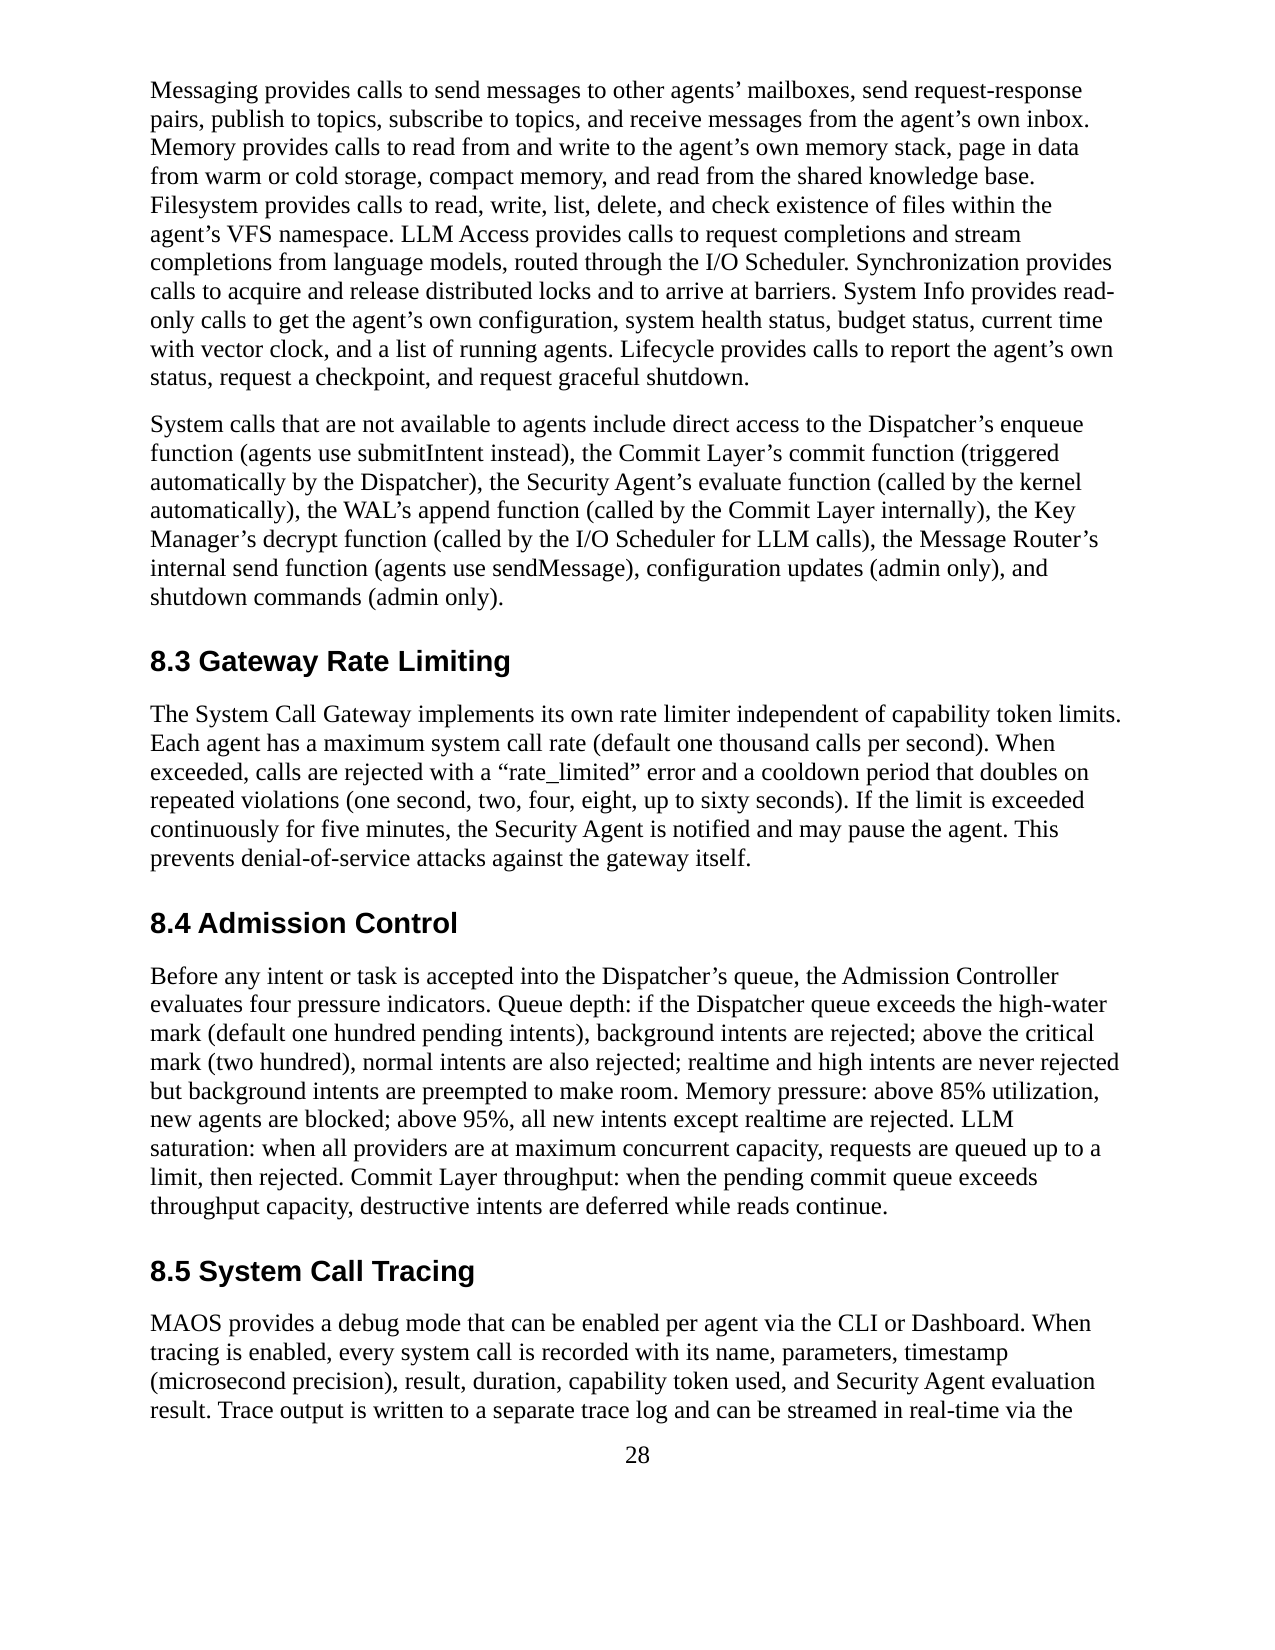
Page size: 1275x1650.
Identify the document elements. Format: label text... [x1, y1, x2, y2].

subtitle 8.5 System Call Tracing [150, 1253, 1125, 1287]
text Messaging provides calls to send messages to other agents’ mailboxes, send request-response pairs, publish to topics, subscribe to topics, and receive messages from the agent’s own inbox. Memory provides calls to read from and write to the agent’s own memory stack, page in data from warm or cold storage, compact memory, and read from the shared knowledge base. Filesystem provides calls to read, write, list, delete, and check existence of files within the agent’s VFS namespace. LLM Access provides calls to request completions and stream completions from language models, routed through the I/O Scheduler. Synchronization provides calls to acquire and release distributed locks and to arrive at barriers. System Info provides read-only calls to get the agent’s own configuration, system health status, budget status, current time with vector clock, and a list of running agents. Lifecycle provides calls to report the agent’s own status, request a checkpoint, and request graceful shutdown. [150, 75, 1125, 391]
subtitle 8.4 Admission Control [150, 906, 1125, 939]
text System calls that are not available to agents include direct access to the Dispatcher’s enqueue function (agents use submitIntent instead), the Commit Layer’s commit function (triggered automatically by the Dispatcher), the Security Agent’s evaluate function (called by the kernel automatically), the WAL’s append function (called by the Commit Layer internally), the Key Manager’s decrypt function (called by the I/O Scheduler for LLM calls), the Message Router’s internal send function (agents use sendMessage), configuration updates (admin only), and shutdown commands (admin only). [150, 409, 1125, 610]
subtitle 8.3 Gateway Rate Limiting [150, 644, 1125, 678]
text MAOS provides a debug mode that can be enabled per agent via the CLI or Dashboard. When tracing is enabled, every system call is recorded with its name, parameters, timestamp (microsecond precision), result, duration, capability token used, and Security Agent evaluation result. Trace output is written to a separate trace log and can be streamed in real-time via the [150, 1308, 1125, 1423]
text Before any intent or task is accepted into the Dispatcher’s queue, the Admission Controller evaluates four pressure indicators. Queue depth: if the Dispatcher queue exceeds the high-water mark (default one hundred pending intents), background intents are rejected; above the critical mark (two hundred), normal intents are also rejected; realtime and high intents are never rejected but background intents are preempted to make room. Memory pressure: above 85% utilization, new agents are blocked; above 95%, all new intents except realtime are rejected. LLM saturation: when all providers are at maximum concurrent capacity, requests are queued up to a limit, then rejected. Commit Layer throughput: when the pending commit queue exceeds throughput capacity, destructive intents are deferred while reads continue. [150, 961, 1125, 1219]
text The System Call Gateway implements its own rate limiter independent of capability token limits. Each agent has a maximum system call rate (default one thousand calls per second). When exceeded, calls are rejected with a “rate_limited” error and a cooldown period that doubles on repeated violations (one second, two, four, eight, up to sixty seconds). If the limit is exceeded continuously for five minutes, the Security Agent is notified and may pause the agent. This prevents denial-of-service attacks against the gateway itself. [150, 699, 1125, 872]
